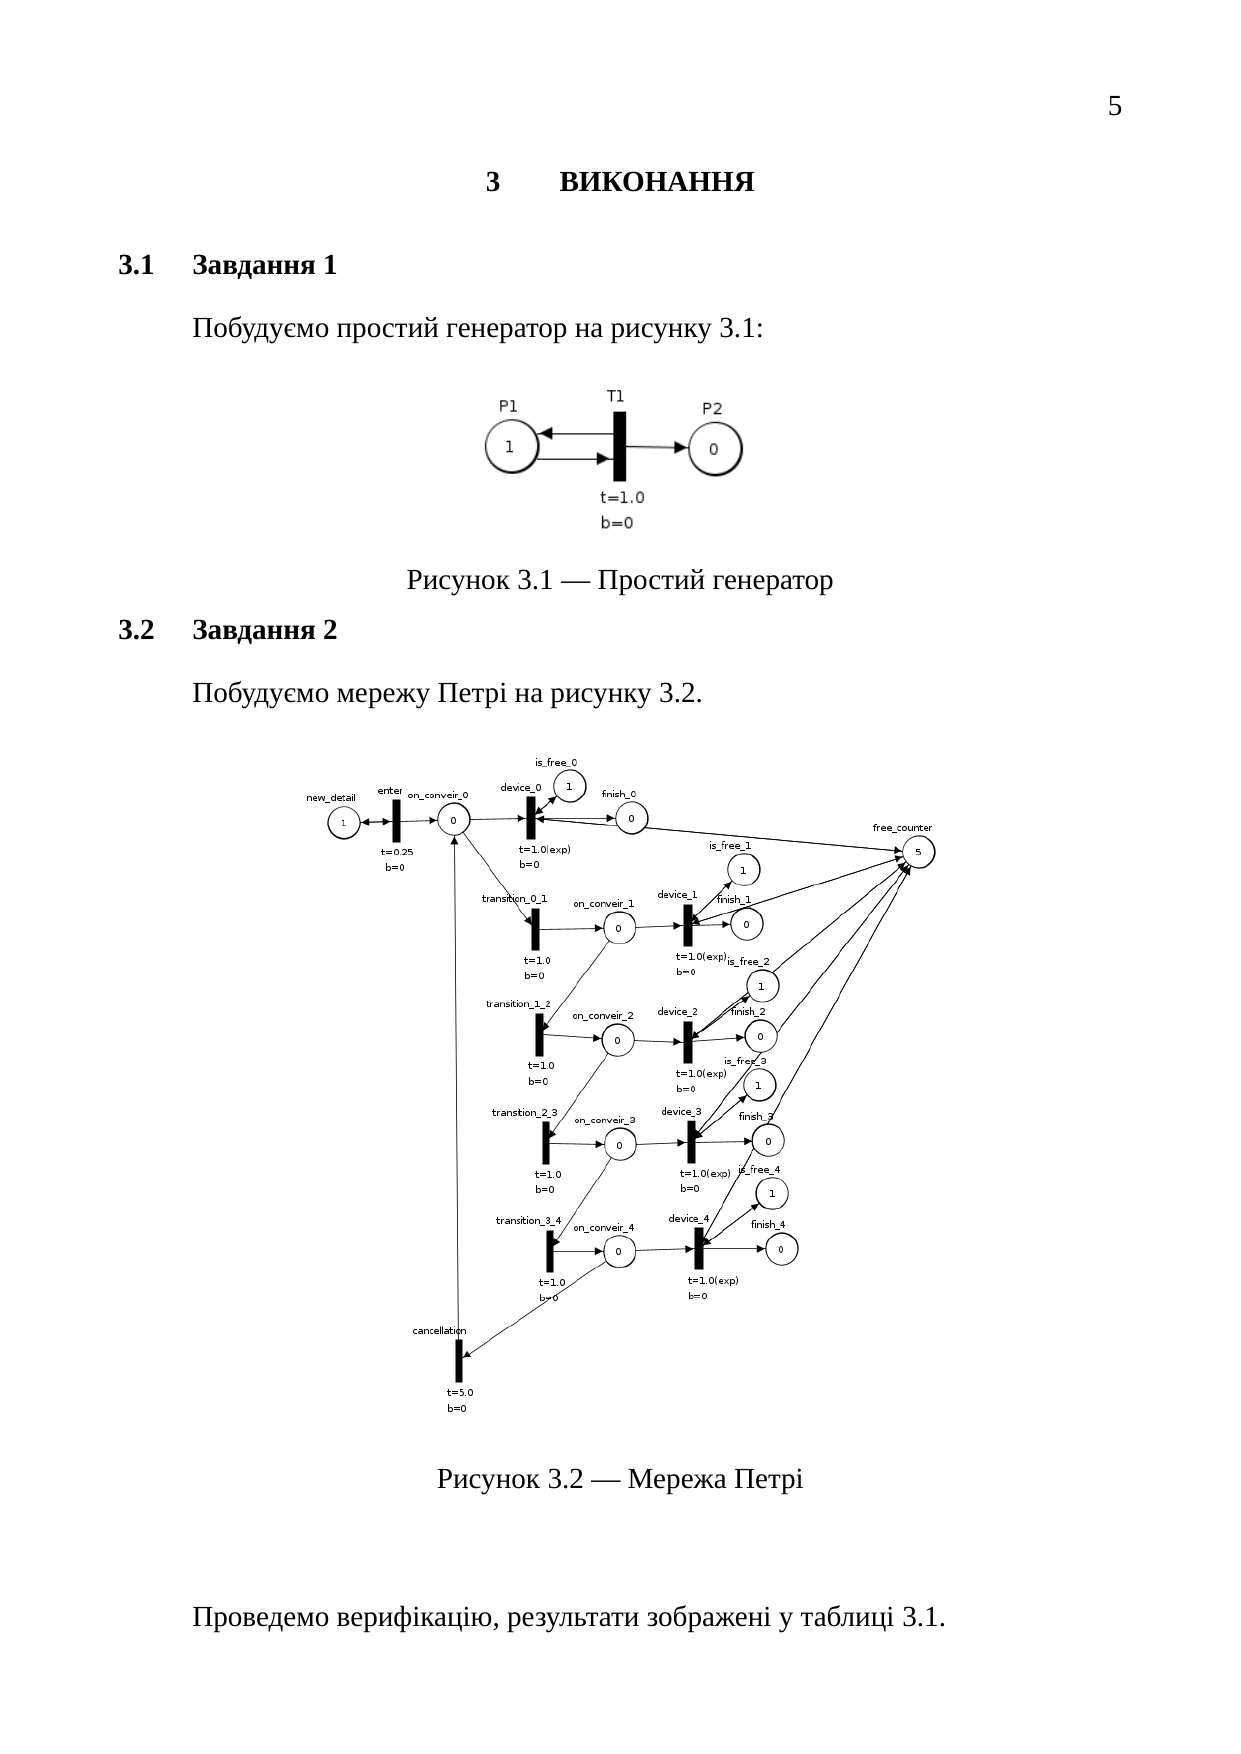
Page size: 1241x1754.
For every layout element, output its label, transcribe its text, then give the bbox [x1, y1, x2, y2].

text Проведемо верифікацію, результати зображені у таблиці 3.1. [118, 1599, 1122, 1632]
subtitle Виконання [118, 164, 1122, 197]
subtitle Завдання 1 [118, 247, 1122, 281]
text Рисунок 3.1 — Простий генератор [118, 356, 1122, 595]
picture [461, 356, 780, 545]
picture [285, 737, 955, 1445]
text Рисунок 3.2 — Мережа Петрі [118, 738, 1122, 1495]
text Побудуємо простий генератор на рисунку 3.1: [118, 310, 1122, 356]
text Побудуємо мережу Петрі на рисунку 3.2. [118, 675, 1122, 708]
subtitle Завдання 2 [118, 595, 1122, 646]
